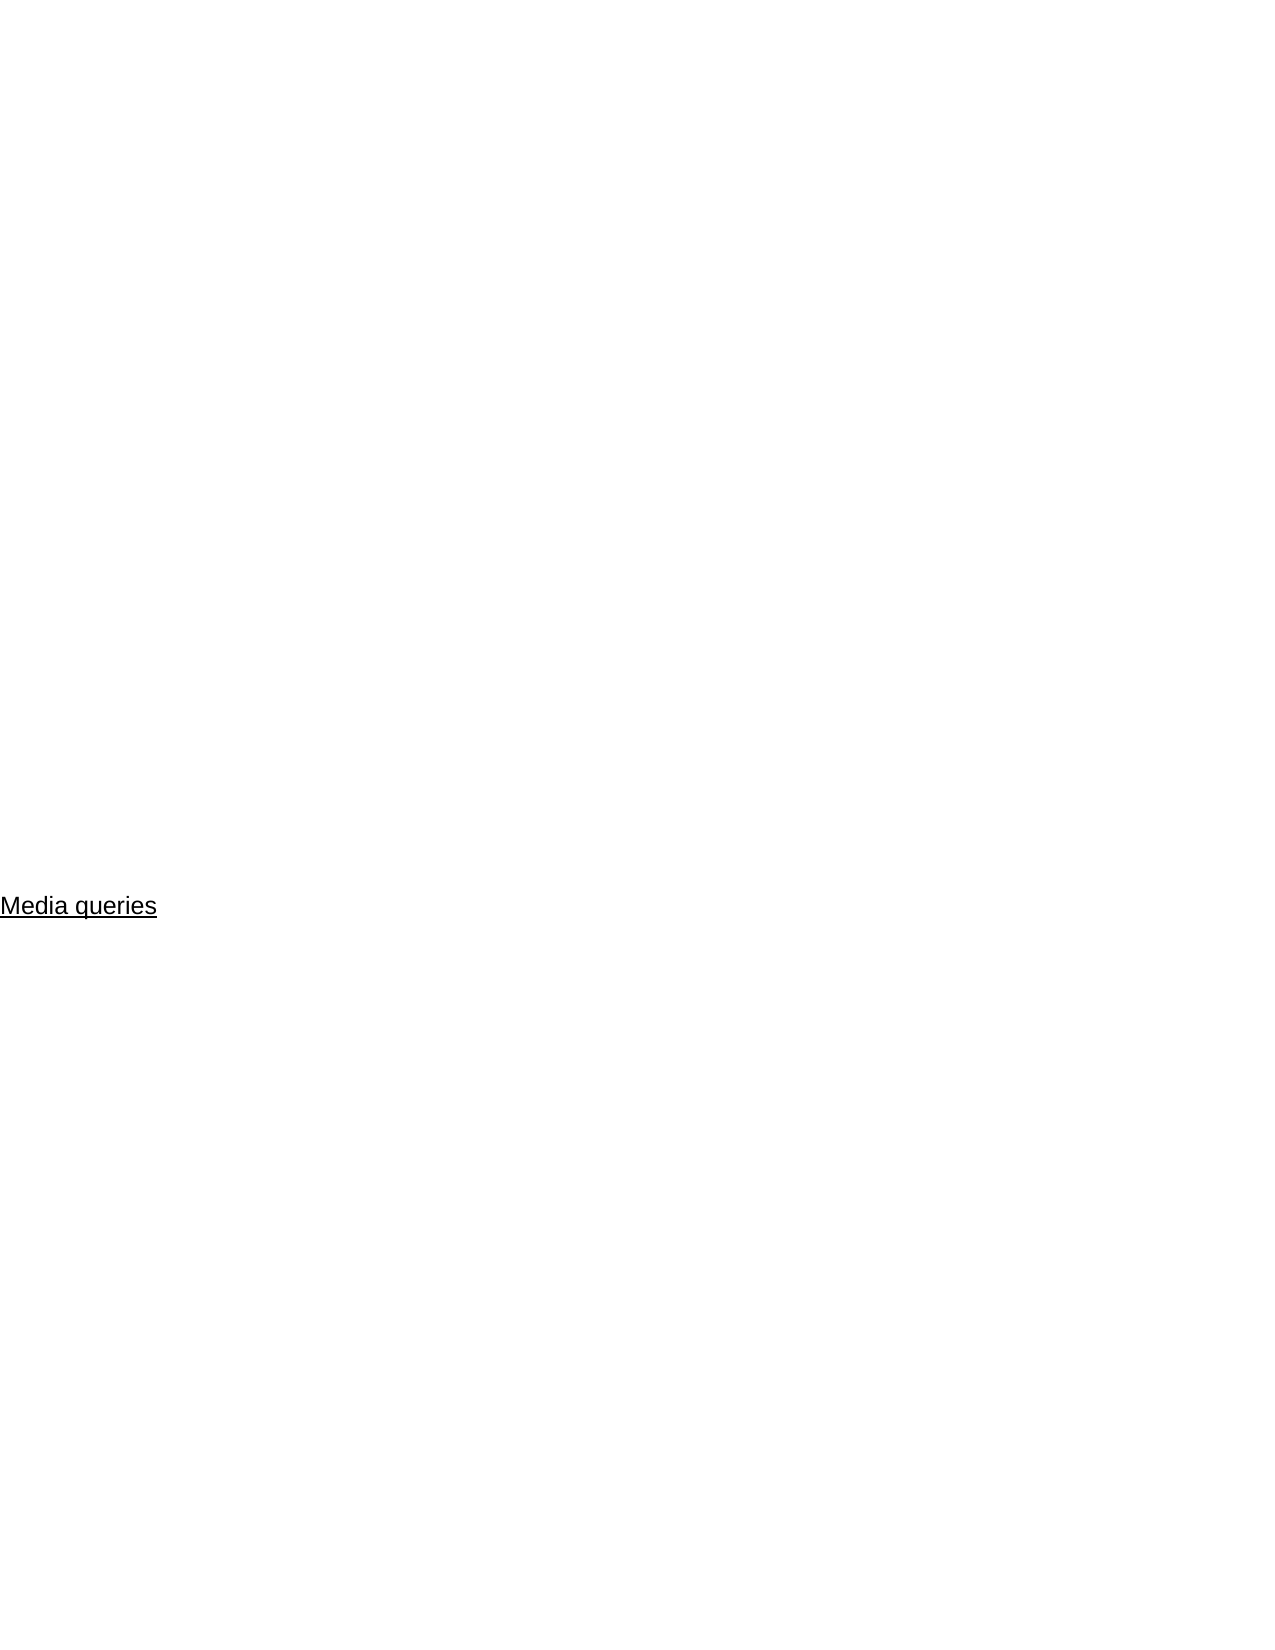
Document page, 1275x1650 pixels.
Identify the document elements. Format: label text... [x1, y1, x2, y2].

text Media queries [0, 891, 1275, 920]
